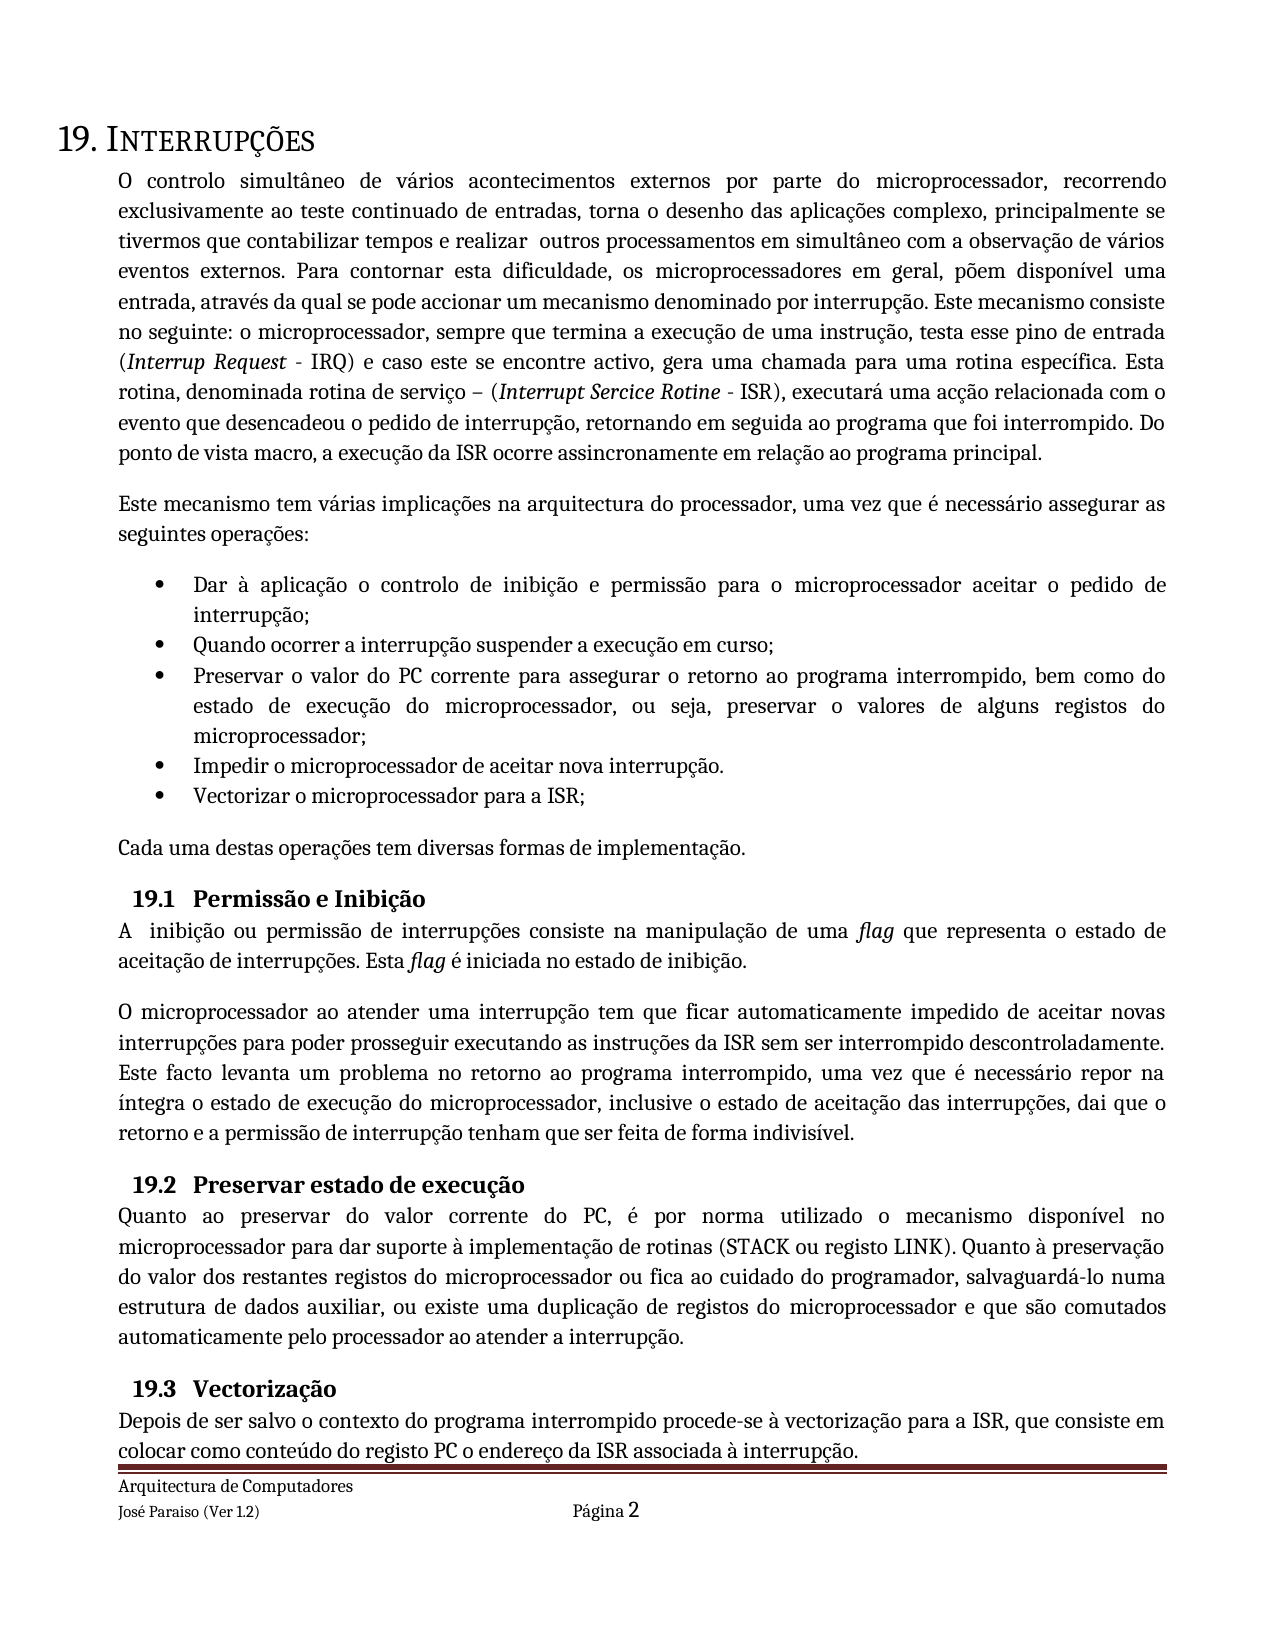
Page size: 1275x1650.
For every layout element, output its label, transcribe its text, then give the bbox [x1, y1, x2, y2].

subtitle Permissão e Inibição [133, 885, 1167, 914]
text Depois de ser salvo o contexto do programa interrompido procede-se à vectorização para a ISR, que consiste em colocar como conteúdo do registo PC o endereço da ISR associada à interrupção. [118, 1408, 1167, 1464]
text Quanto ao preservar do valor corrente do PC, é por norma utilizado o mecanismo disponível no microprocessador para dar suporte à implementação de rotinas (STACK ou registo LINK). Quanto à preservação do valor dos restantes registos do microprocessador ou fica ao cuidado do programador, salvaguardá-lo numa estrutura de dados auxiliar, ou existe uma duplicação de registos do microprocessador e que são comutados automaticamente pelo processador ao atender a interrupção. [118, 1203, 1167, 1351]
list Vectorizar o microprocessador para a ISR; [156, 783, 1167, 810]
text Cada uma destas operações tem diversas formas de implementação. [118, 834, 1167, 861]
list Dar à aplicação o controlo de inibição e permissão para o microprocessador aceitar o pedido de interrupção; [156, 572, 1167, 628]
text A inibição ou permissão de interrupções consiste na manipulação de uma flag que representa o estado de aceitação de interrupções. Esta flag é iniciada no estado de inibição. [118, 918, 1167, 974]
text O microprocessador ao atender uma interrupção tem que ficar automaticamente impedido de aceitar novas interrupções para poder prosseguir executando as instruções da ISR sem ser interrompido descontroladamente. Este facto levanta um problema no retorno ao programa interrompido, uma vez que é necessário repor na íntegra o estado de execução do microprocessador, inclusive o estado de aceitação das interrupções, dai que o retorno e a permissão de interrupção tenham que ser feita de forma indivisível. [118, 999, 1167, 1146]
text Este mecanismo tem várias implicações na arquitectura do processador, uma vez que é necessário assegurar as seguintes operações: [118, 491, 1167, 547]
list Preservar o valor do PC corrente para assegurar o retorno ao programa interrompido, bem como do estado de execução do microprocessador, ou seja, preservar o valores de alguns registos do microprocessador; [156, 662, 1167, 749]
text O controlo simultâneo de vários acontecimentos externos por parte do microprocessador, recorrendo exclusivamente ao teste continuado de entradas, torna o desenho das aplicações complexo, principalmente se tivermos que contabilizar tempos e realizar outros processamentos em simultâneo com a observação de vários eventos externos. Para contornar esta dificuldade, os microprocessadores em geral, põem disponível uma entrada, através da qual se pode accionar um mecanismo denominado por interrupção. Este mecanismo consiste no seguinte: o microprocessador, sempre que termina a execução de uma instrução, testa esse pino de entrada (Interrup Request - IRQ) e caso este se encontre activo, gera uma chamada para uma rotina específica. Esta rotina, denominada rotina de serviço – (Interrupt Sercice Rotine - ISR), executará uma acção relacionada com o evento que desencadeou o pedido de interrupção, retornando em seguida ao programa que foi interrompido. Do ponto de vista macro, a execução da ISR ocorre assincronamente em relação ao programa principal. [118, 168, 1167, 466]
list Impedir o microprocessador de aceitar nova interrupção. [156, 753, 1167, 779]
subtitle Interrupções [58, 118, 1167, 161]
subtitle Vectorização [133, 1375, 1167, 1404]
list Quando ocorrer a interrupção suspender a execução em curso; [156, 632, 1167, 659]
subtitle Preservar estado de execução [133, 1171, 1167, 1200]
